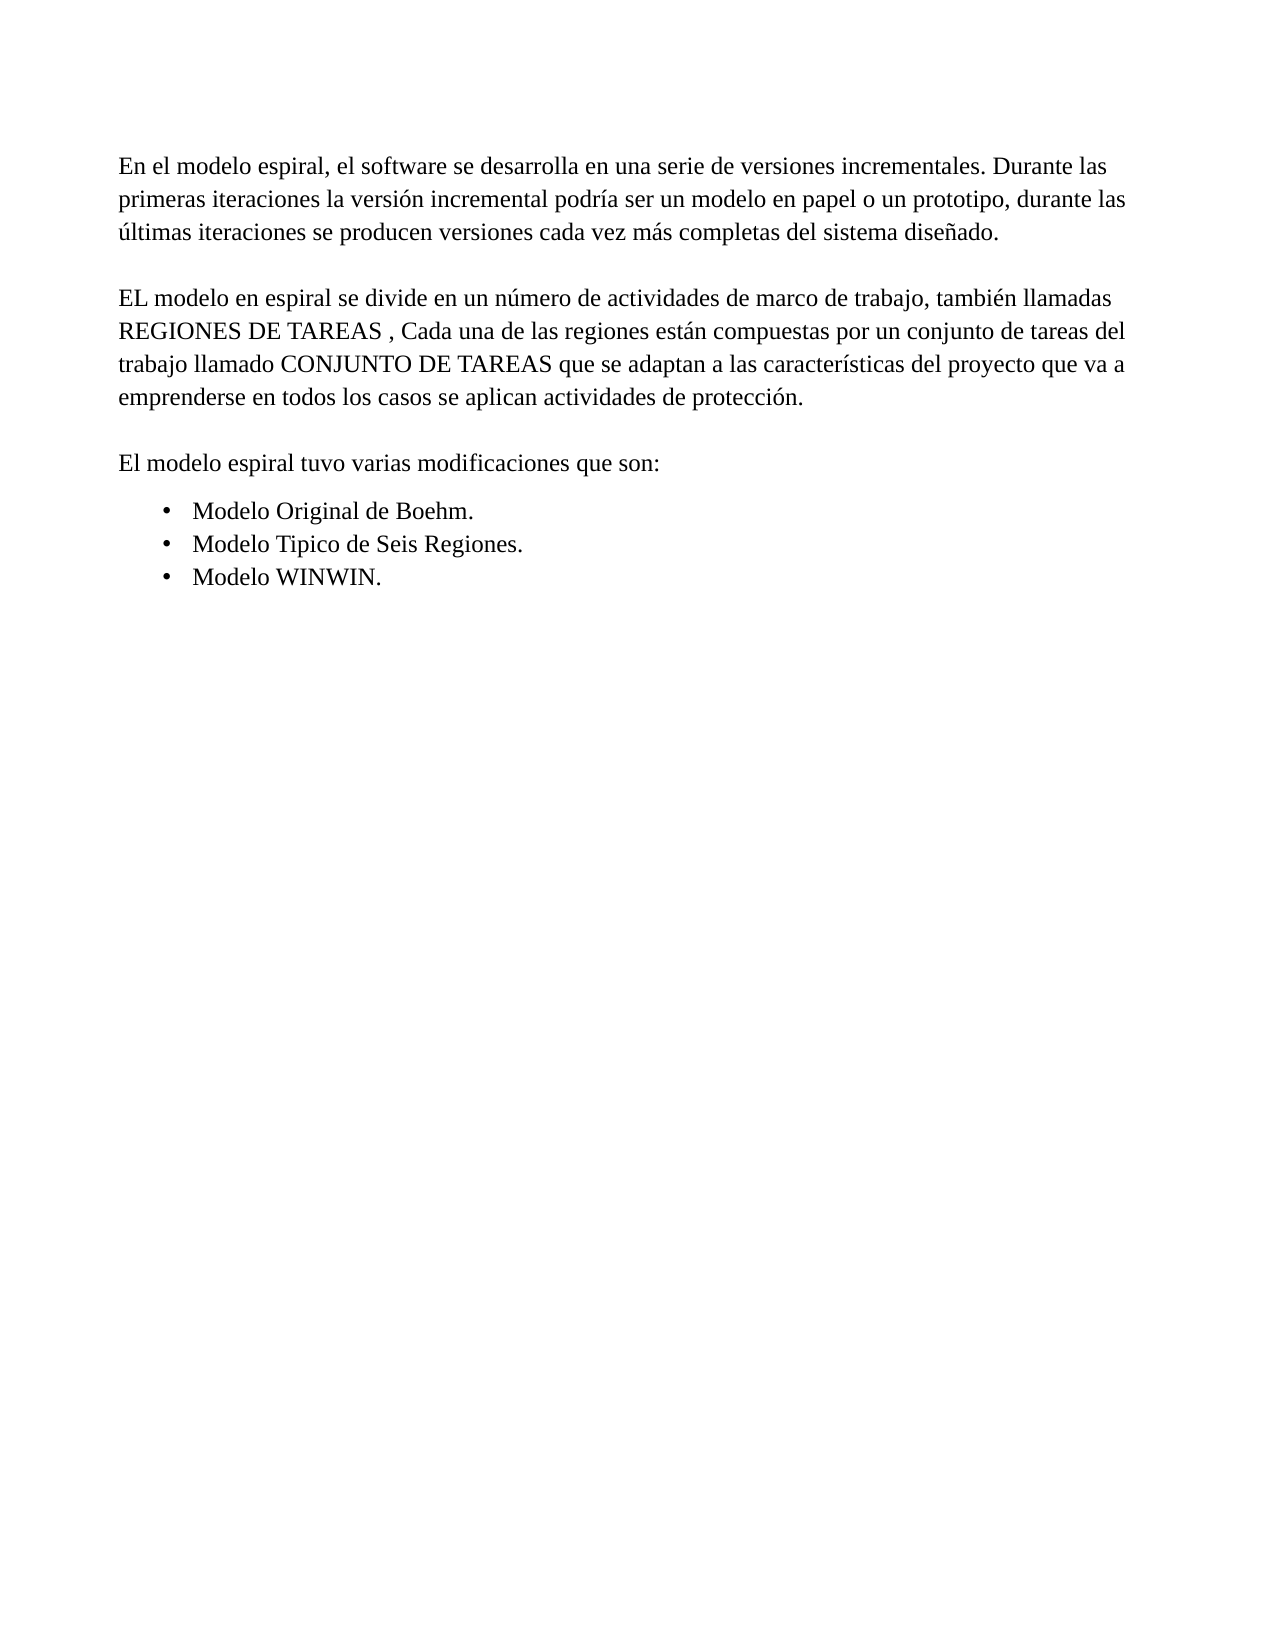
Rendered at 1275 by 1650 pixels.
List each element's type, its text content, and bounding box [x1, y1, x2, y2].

list Modelo Tipico de Seis Regiones. [162, 529, 1157, 558]
text En el modelo espiral, el software se desarrolla en una serie de versiones incrementales. Durante las primeras iteraciones la versión incremental podría ser un modelo en papel o un prototipo, durante las últimas iteraciones se producen versiones cada vez más completas del sistema diseñado. EL modelo en espiral se divide en un número de actividades de marco de trabajo, también llamadas REGIONES DE TAREAS , Cada una de las regiones están compuestas por un conjunto de tareas del trabajo llamado CONJUNTO DE TAREAS que se adaptan a las características del proyecto que va a emprenderse en todos los casos se aplican actividades de protección. El modelo espiral tuvo varias modificaciones que son: [118, 118, 1157, 477]
list Modelo WINWIN. [162, 562, 1157, 591]
list Modelo Original de Boehm. [162, 496, 1157, 525]
